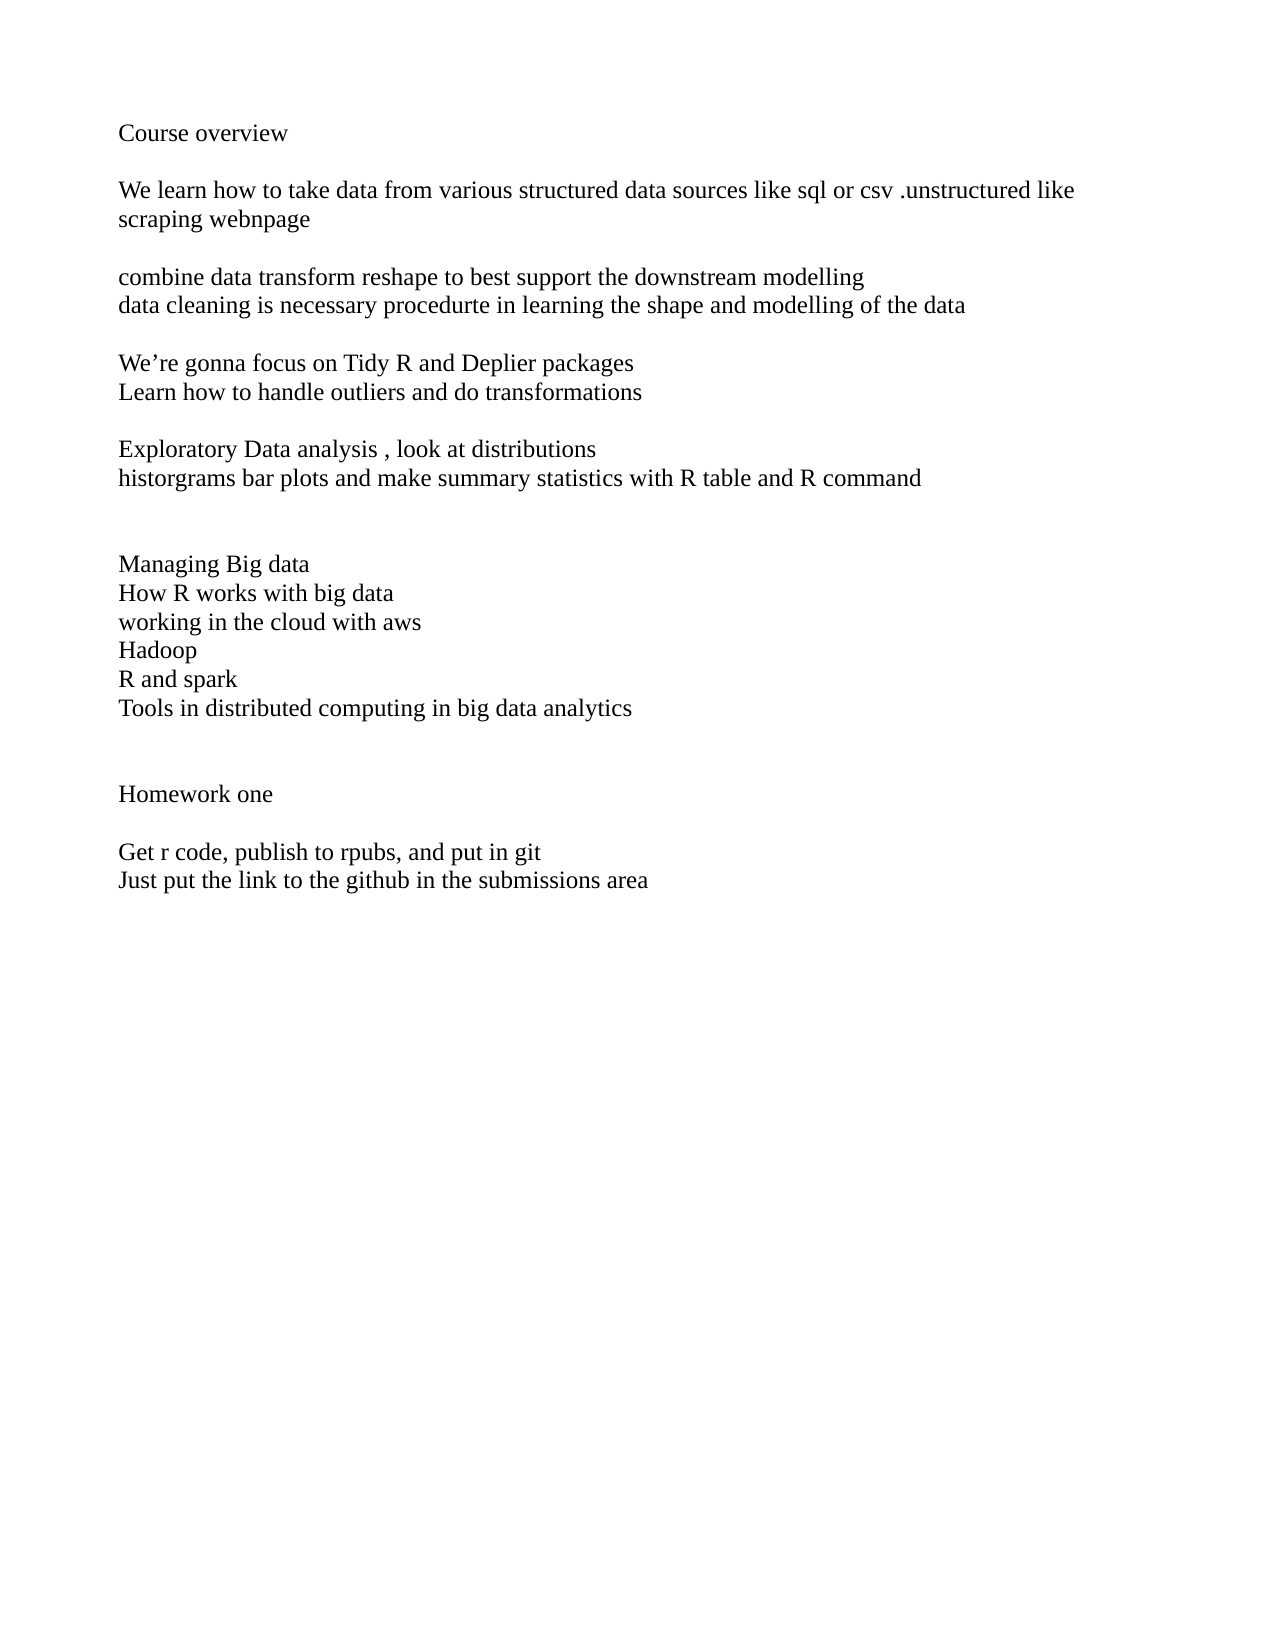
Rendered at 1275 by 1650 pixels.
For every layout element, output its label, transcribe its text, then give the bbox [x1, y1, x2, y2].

text Exploratory Data analysis , look at distributions [118, 434, 1157, 463]
text R and spark [118, 664, 1157, 693]
text Course overview [118, 118, 1157, 147]
text Get r code, publish to rpubs, and put in git [118, 837, 1157, 866]
text data cleaning is necessary procedurte in learning the shape and modelling of the data [118, 291, 1157, 319]
text We learn how to take data from various structured data sources like sql or csv .unstructured like scraping webnpage [118, 176, 1157, 233]
text We’re gonna focus on Tidy R and Deplier packages [118, 348, 1157, 377]
text Homework one [118, 779, 1157, 808]
text combine data transform reshape to best support the downstream modelling [118, 262, 1157, 291]
text historgrams bar plots and make summary statistics with R table and R command [118, 463, 1157, 492]
text How R works with big data [118, 578, 1157, 607]
text Tools in distributed computing in big data analytics [118, 693, 1157, 722]
text Learn how to handle outliers and do transformations [118, 377, 1157, 406]
text Just put the link to the github in the submissions area [118, 866, 1157, 894]
text working in the cloud with aws [118, 607, 1157, 636]
text Managing Big data [118, 549, 1157, 578]
text Hadoop [118, 636, 1157, 664]
